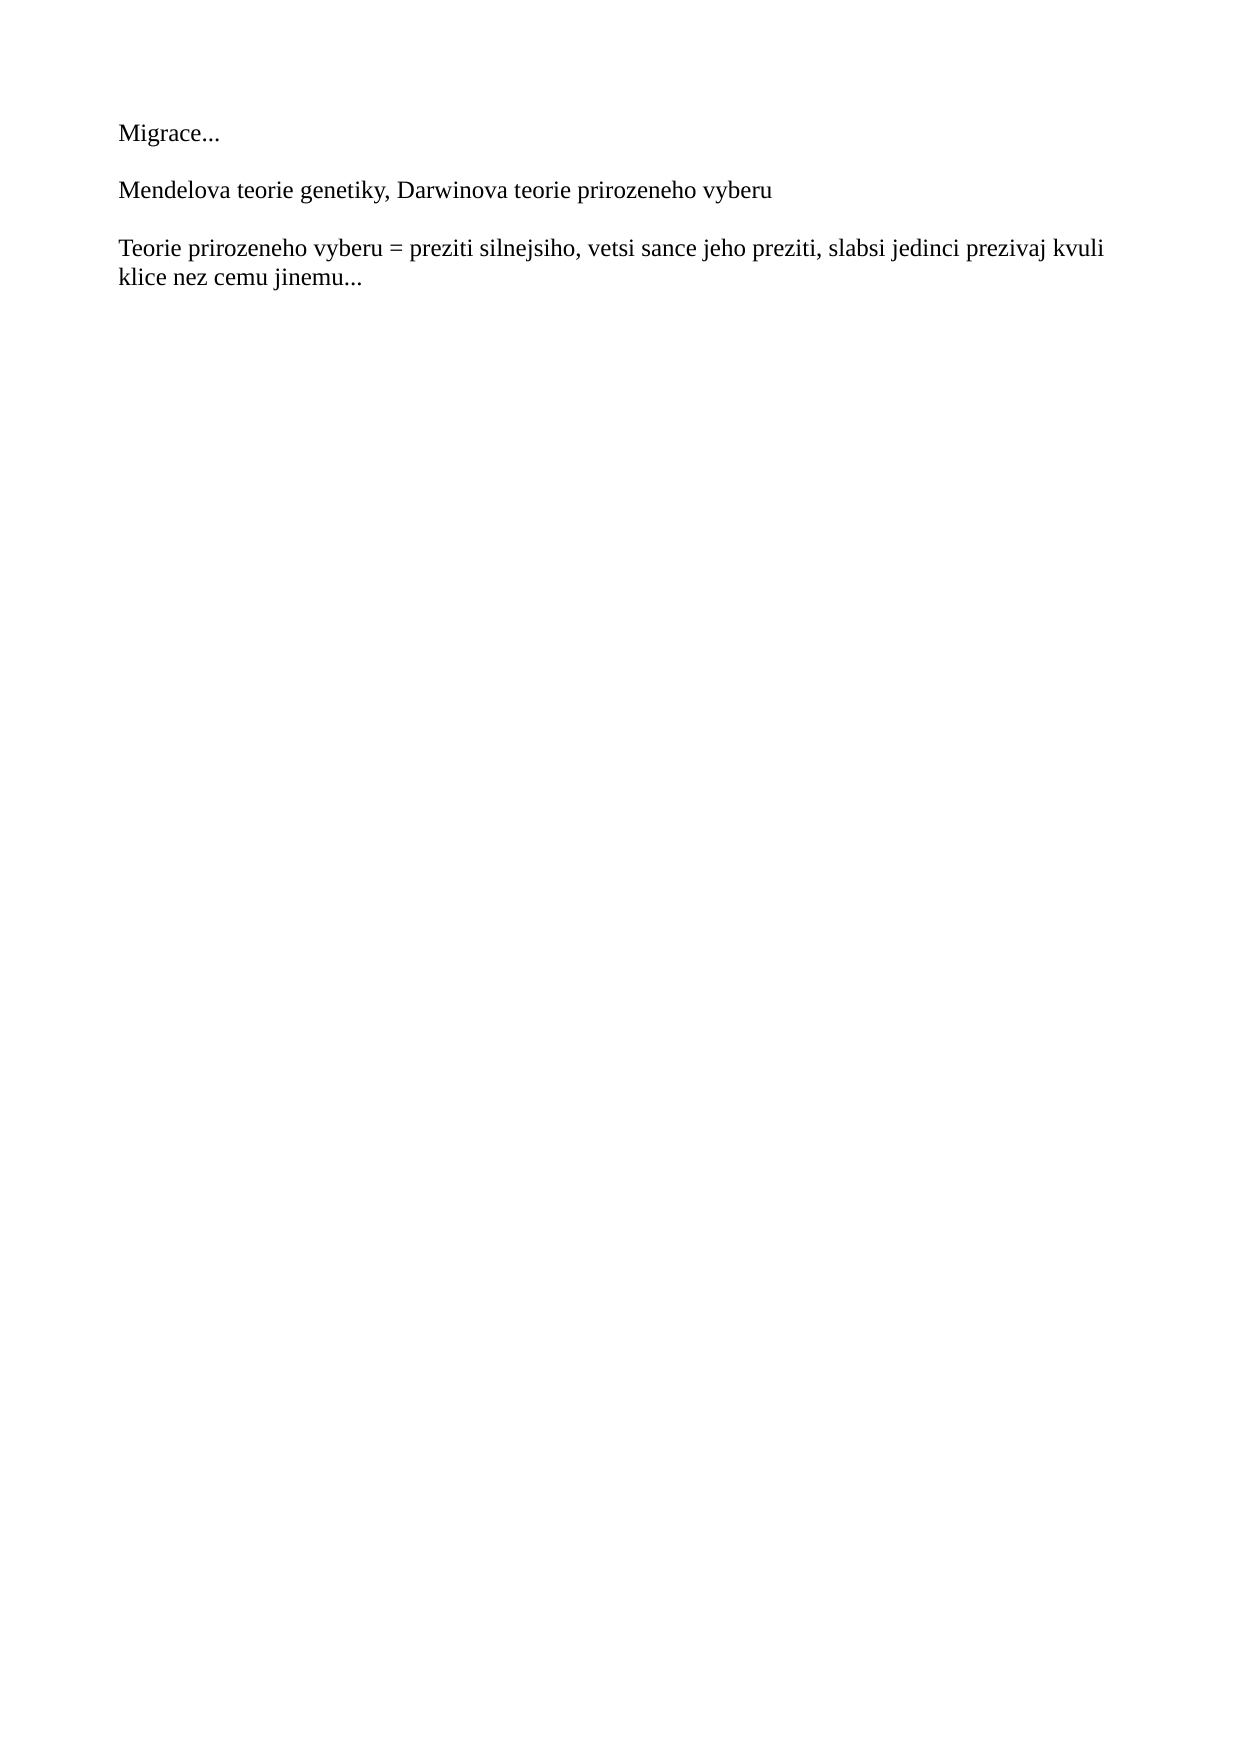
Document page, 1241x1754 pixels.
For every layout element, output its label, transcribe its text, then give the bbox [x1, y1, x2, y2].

text Migrace... [118, 118, 1122, 147]
text Mendelova teorie genetiky, Darwinova teorie prirozeneho vyberu [118, 176, 1122, 204]
text Teorie prirozeneho vyberu = preziti silnejsiho, vetsi sance jeho preziti, slabsi jedinci prezivaj kvuli klice nez cemu jinemu... [118, 233, 1122, 291]
